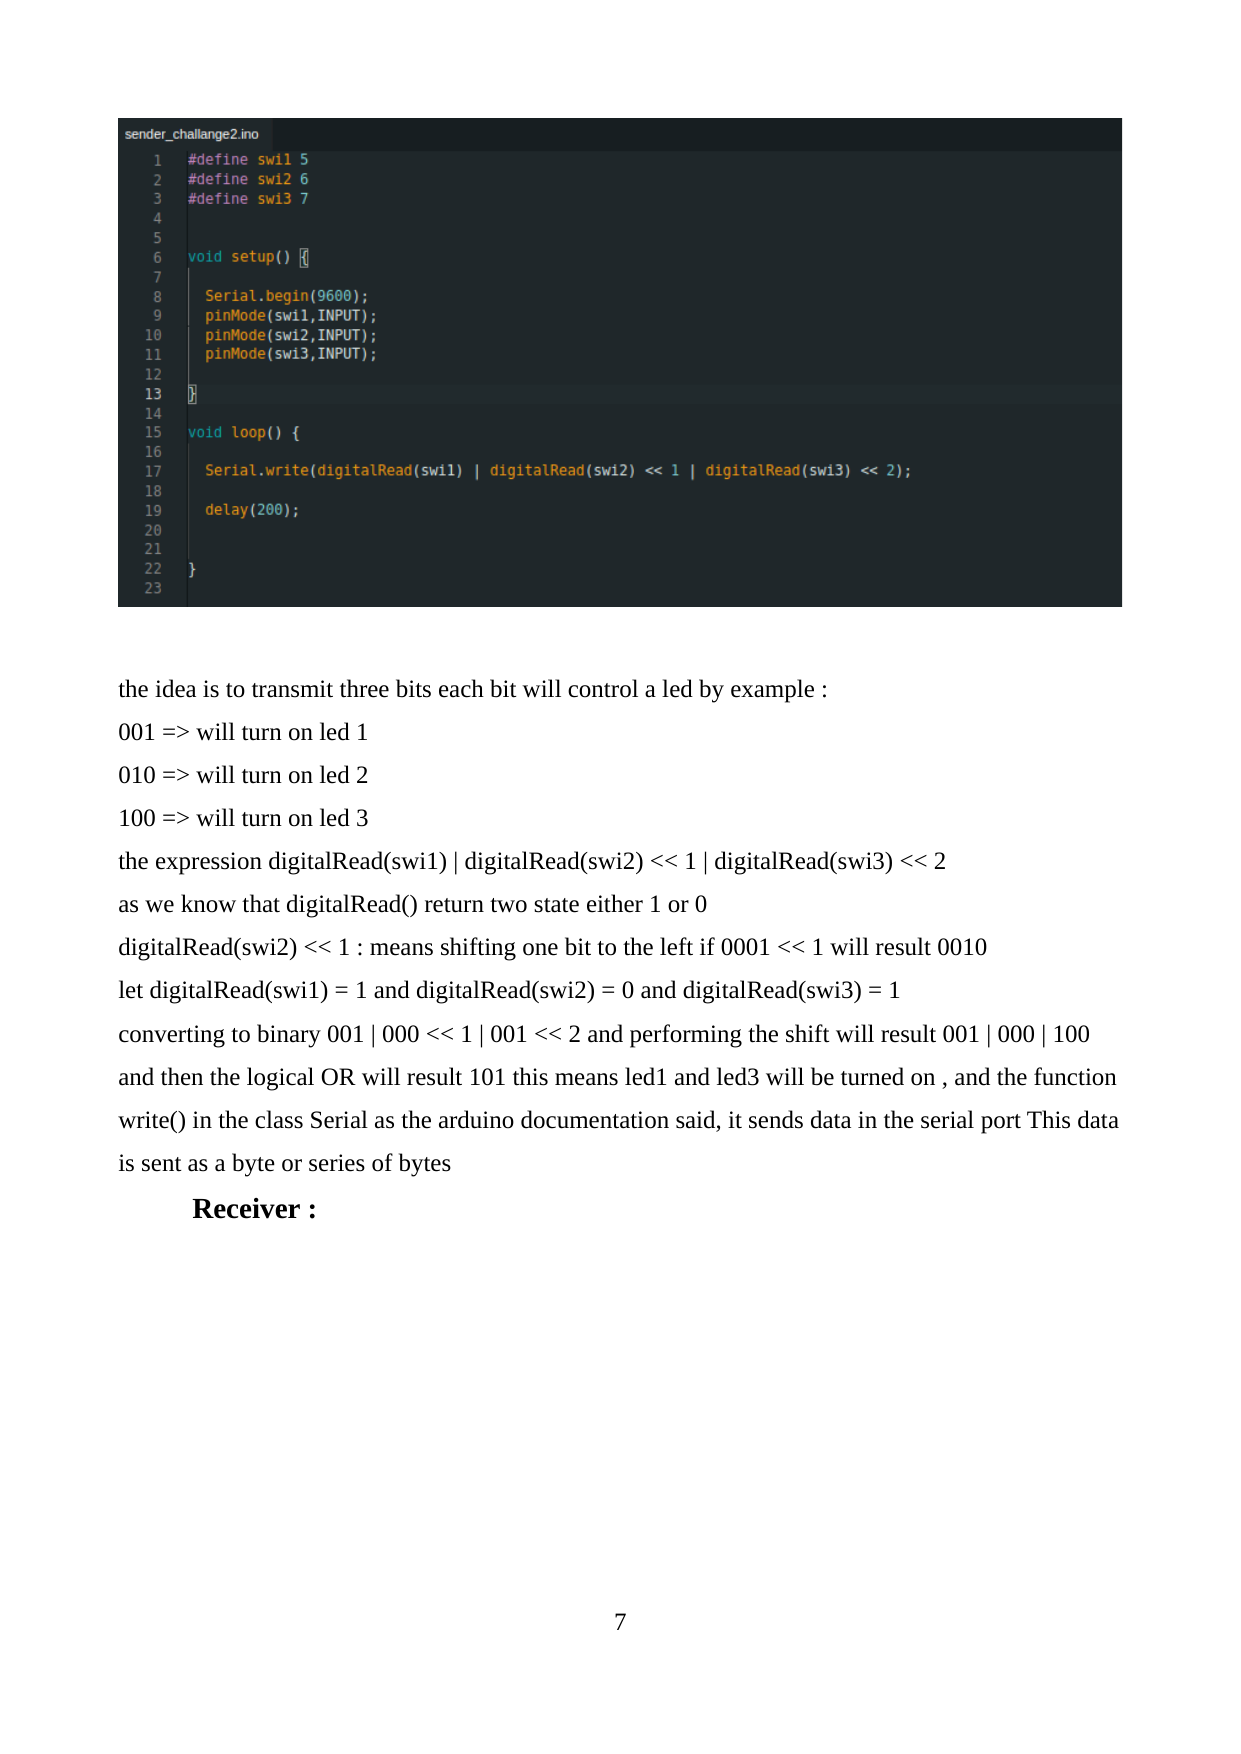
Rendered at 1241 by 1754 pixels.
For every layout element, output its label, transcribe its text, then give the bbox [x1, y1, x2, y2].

text the idea is to transmit three bits each bit will control a led by example : [118, 674, 1122, 702]
text digitalRead(swi2) << 1 : means shifting one bit to the left if 0001 << 1 will result 0010 [118, 932, 1122, 961]
picture [118, 118, 1123, 607]
text as we know that digitalRead() return two state either 1 or 0 [118, 889, 1122, 918]
text 100 => will turn on led 3 [118, 803, 1122, 832]
text let digitalRead(swi1) = 1 and digitalRead(swi2) = 0 and digitalRead(swi3) = 1 [118, 976, 1122, 1004]
text 010 => will turn on led 2 [118, 760, 1122, 789]
text the expression digitalRead(swi1) | digitalRead(swi2) << 1 | digitalRead(swi3) << 2 [118, 846, 1122, 875]
text converting to binary 001 | 000 << 1 | 001 << 2 and performing the shift will result 001 | 000 | 100 and then the logical OR will result 101 this means led1 and led3 will be turned on , and the function write() in the class Serial as the arduino documentation said, it sends data in the serial port This data is sent as a byte or series of bytes [118, 1019, 1122, 1177]
text 001 => will turn on led 1 [118, 717, 1122, 746]
text Receiver : [118, 1191, 1122, 1225]
